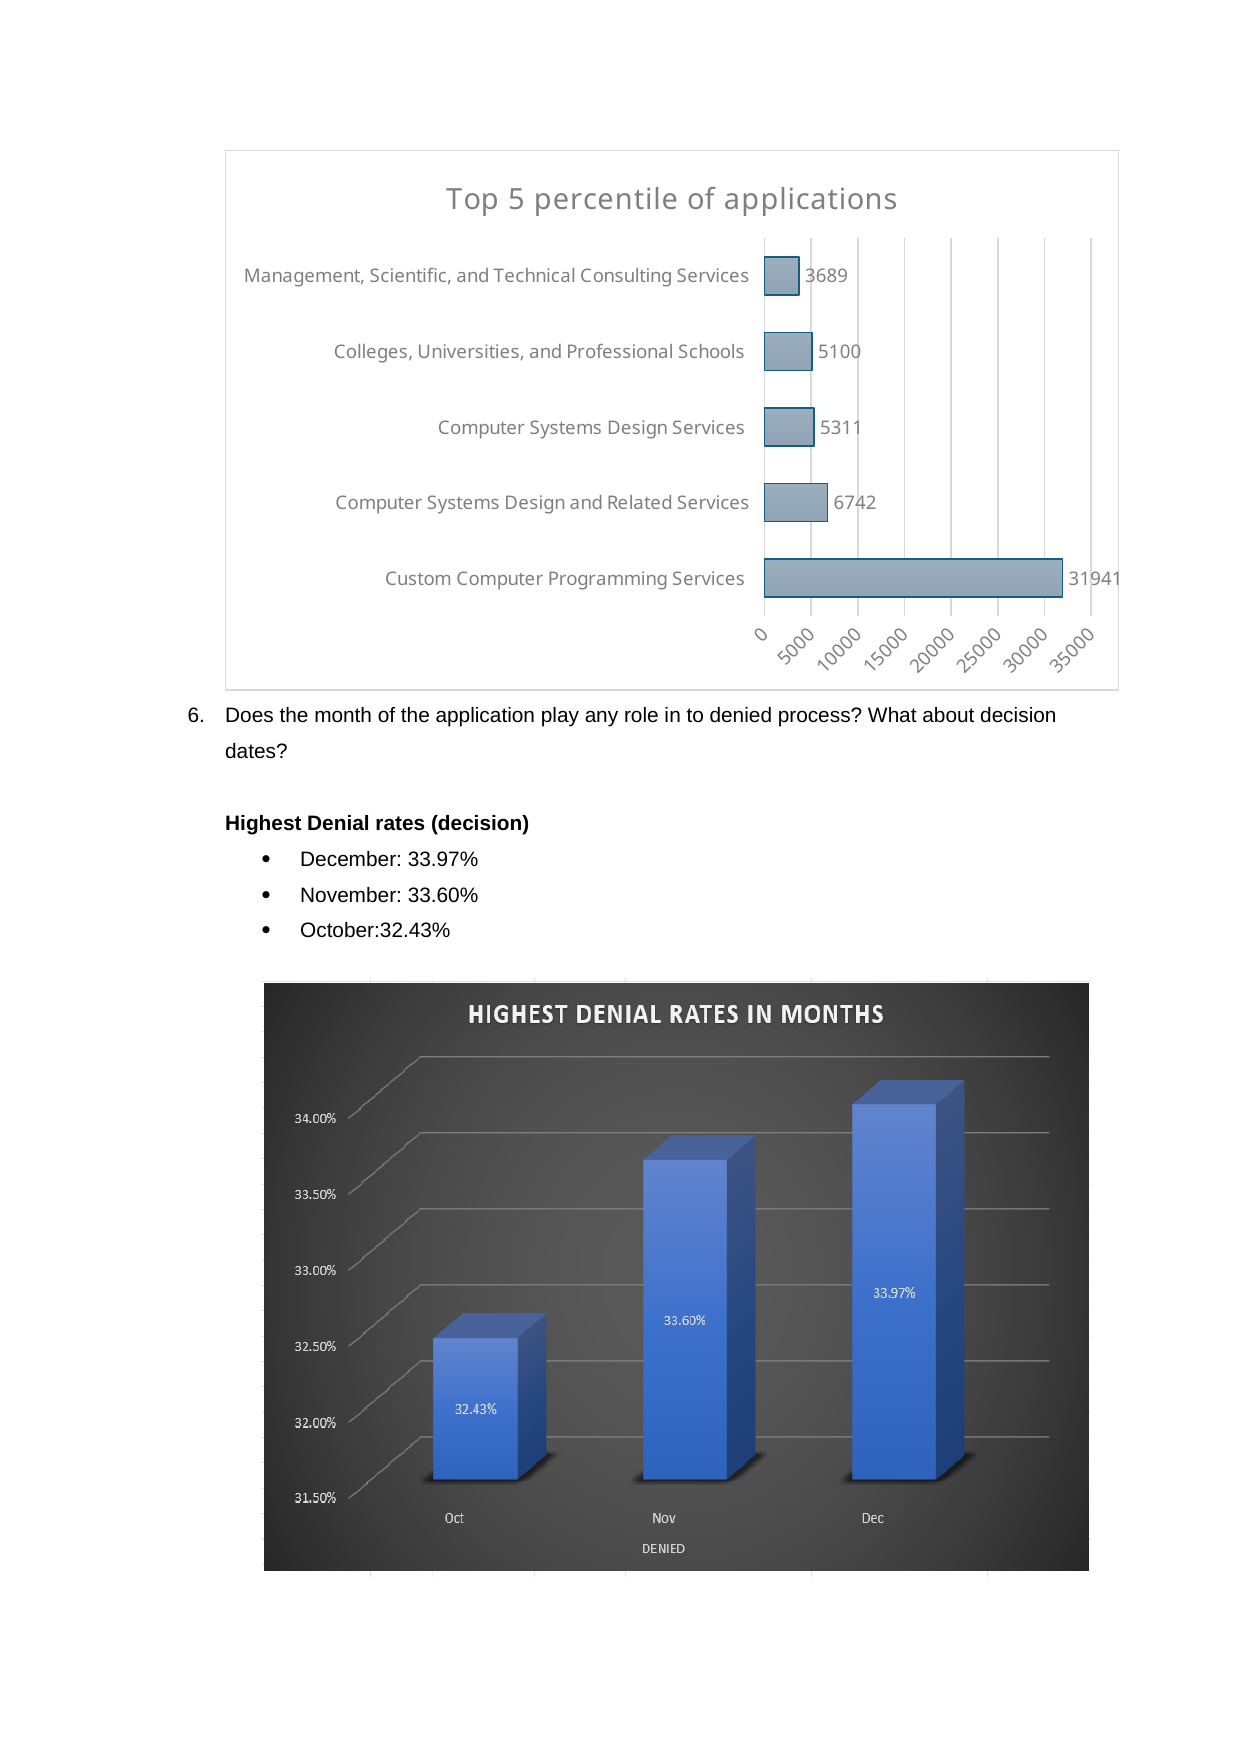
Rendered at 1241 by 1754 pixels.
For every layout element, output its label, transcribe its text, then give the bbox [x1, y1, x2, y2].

list Does the month of the application play any role in to denied process? What about decision dates? [187, 691, 1090, 763]
list December: 33.97% [262, 834, 1090, 871]
list October:32.43% [262, 906, 1090, 942]
text Highest Denial rates (decision) [225, 799, 1090, 834]
list November: 33.60% [262, 871, 1090, 906]
